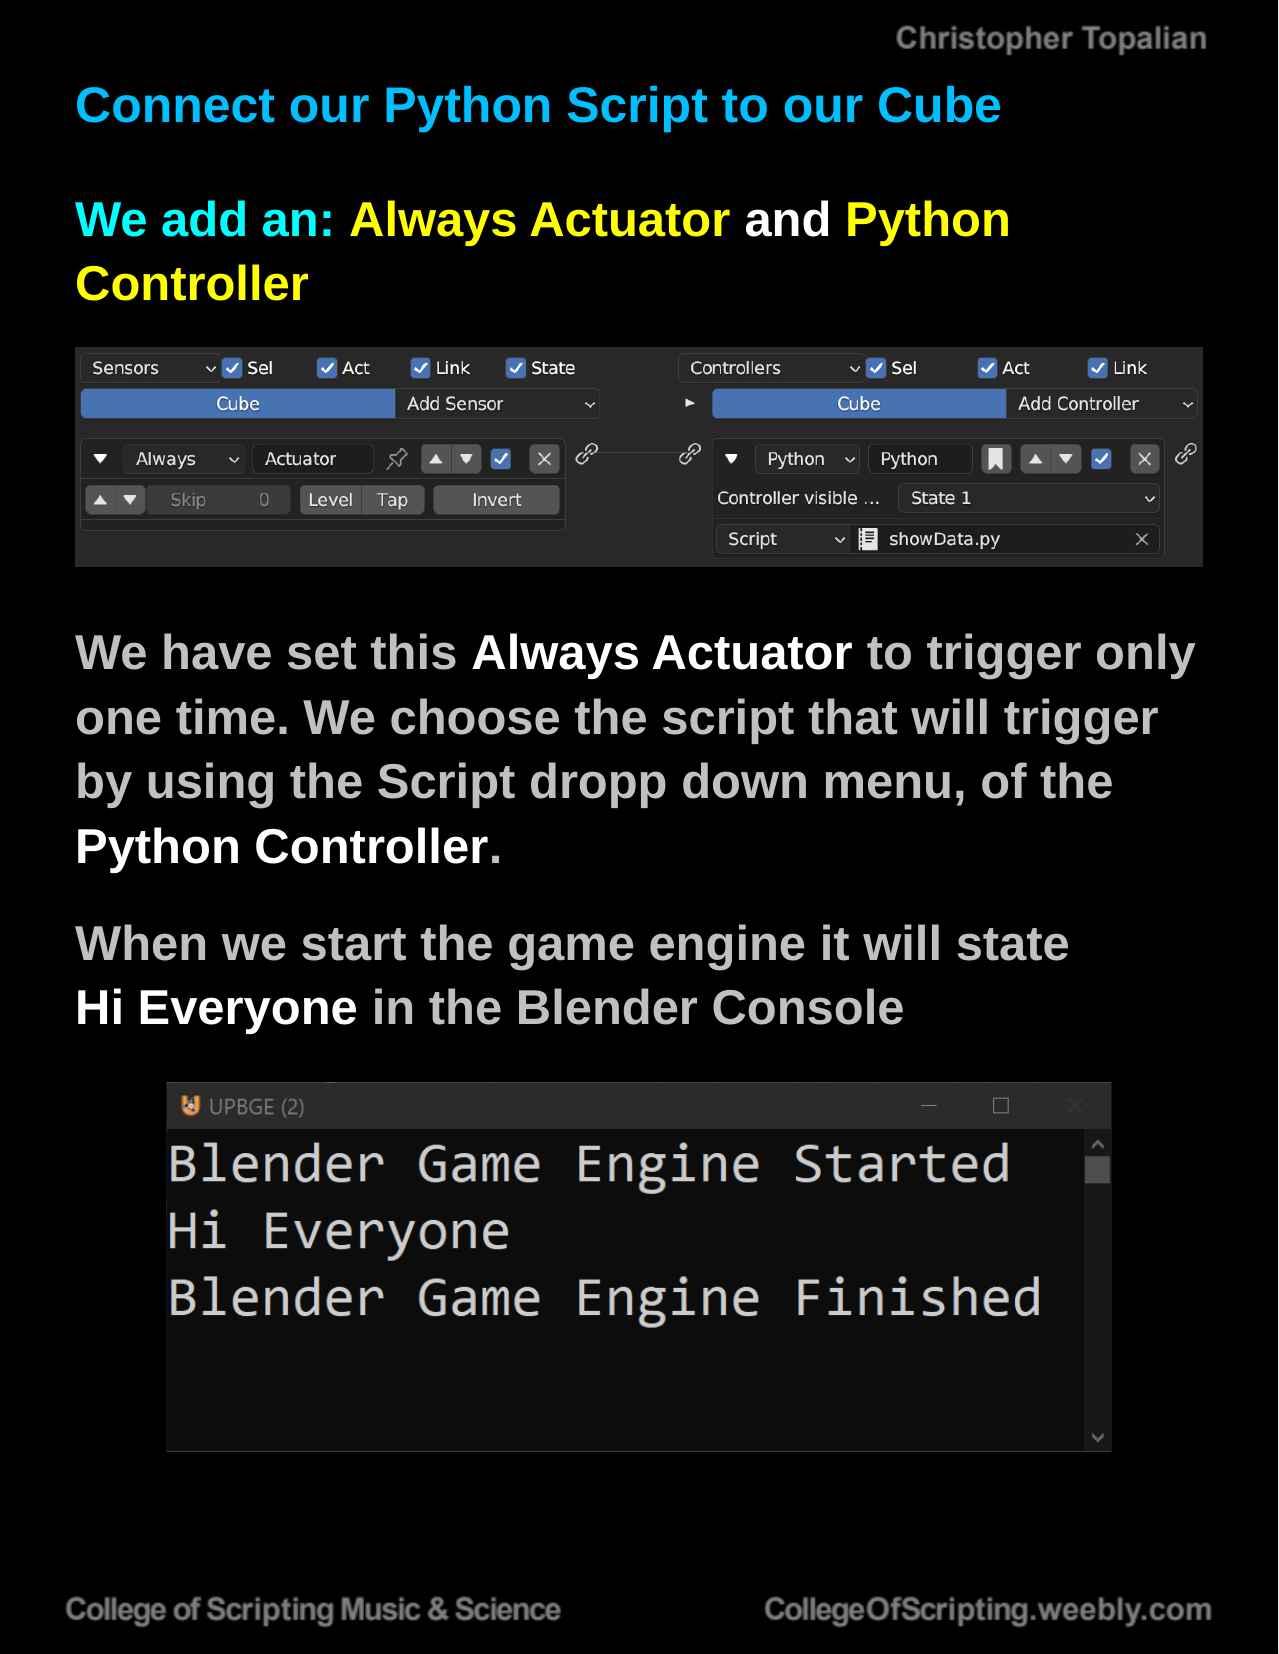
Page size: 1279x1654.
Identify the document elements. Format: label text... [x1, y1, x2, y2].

text When we start the game engine it will state [75, 914, 1203, 970]
text We have set this Always Actuator to trigger only one time. We choose the script that will trigger by using the Script dropp down menu, of the Python Controller. [75, 623, 1203, 874]
picture [75, 347, 1203, 567]
subtitle Connect our Python Script to our Cube [75, 75, 1203, 132]
text We add an: Always Actuator and Python Controller [75, 190, 1203, 311]
picture [166, 1082, 1112, 1452]
text Hi Everyone in the Blender Console [75, 979, 1203, 1035]
